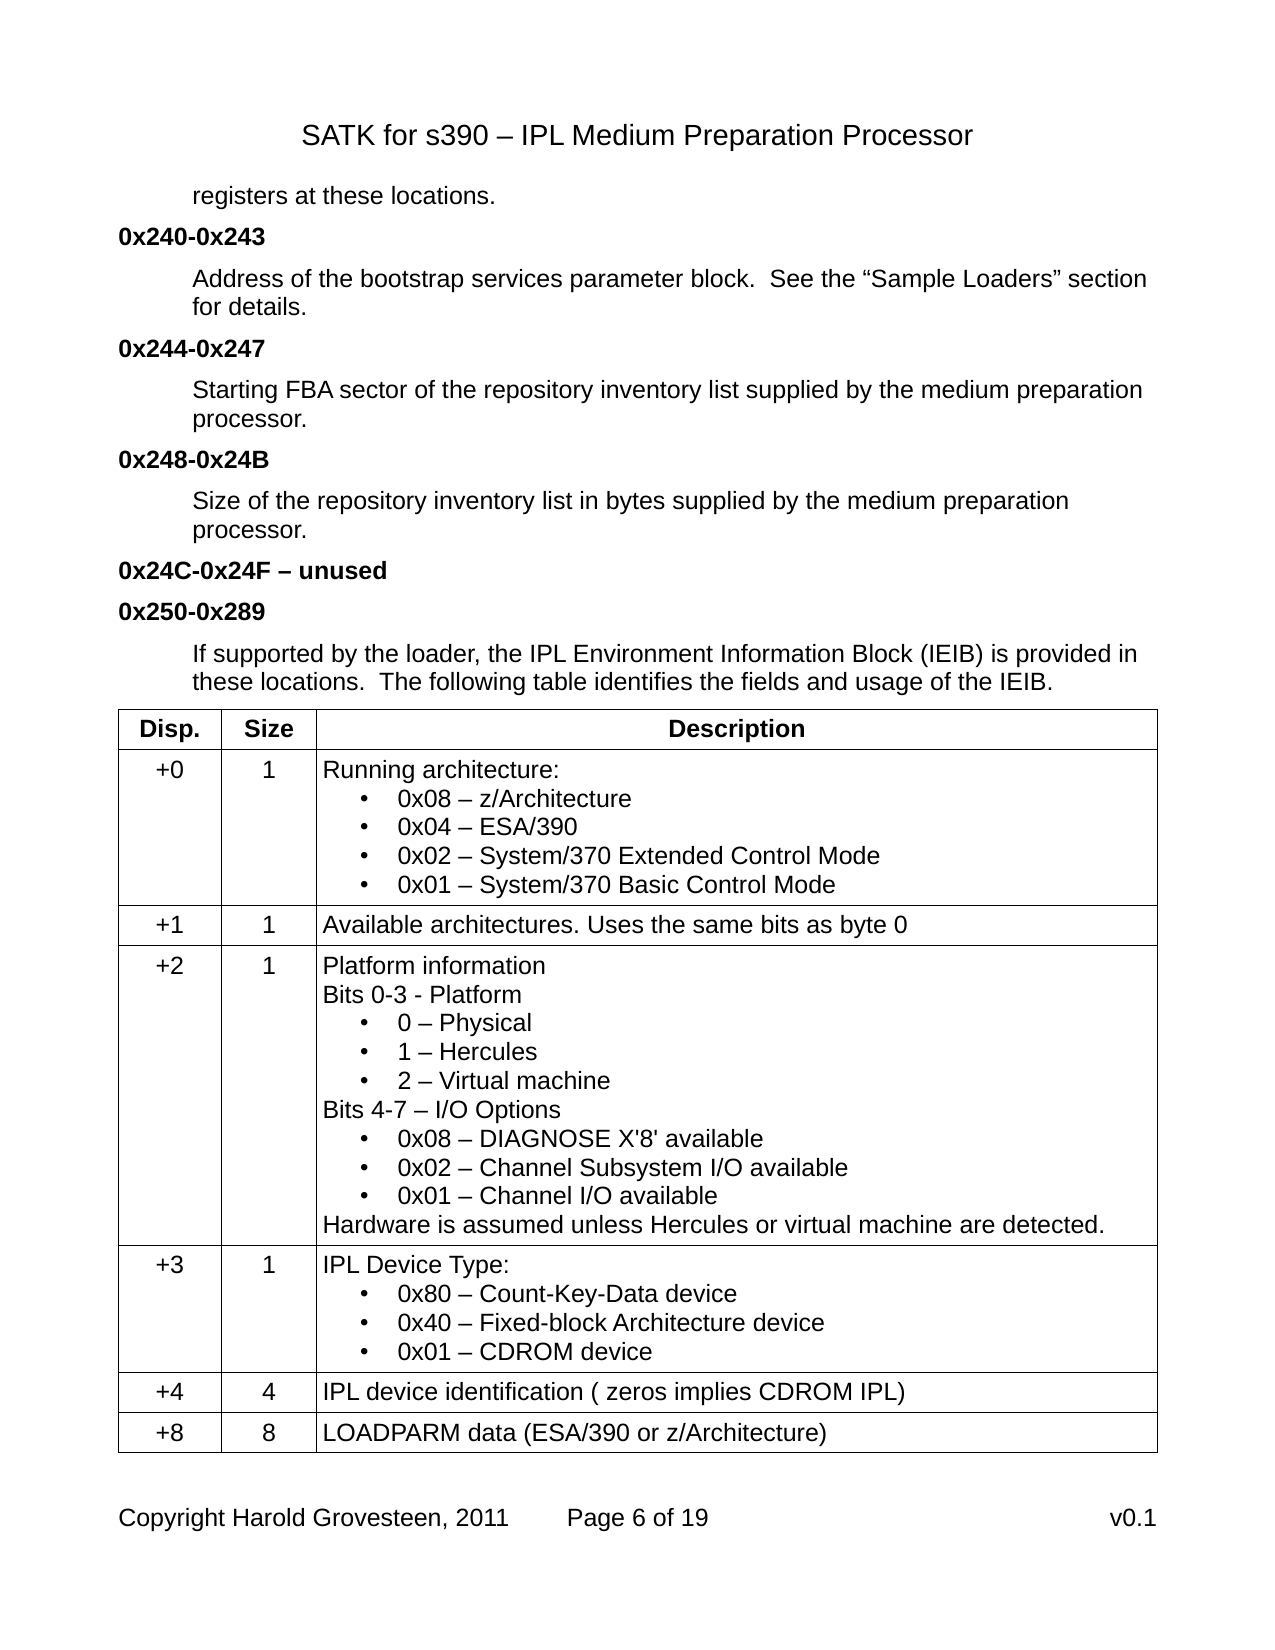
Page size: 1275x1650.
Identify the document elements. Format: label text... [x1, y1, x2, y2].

table_cell +0 [119, 750, 221, 905]
table_cell 4 [222, 1373, 316, 1412]
table_header Disp. [119, 710, 221, 749]
table_cell IPL device identification ( zeros implies CDROM IPL) [317, 1373, 1157, 1412]
table_cell 8 [222, 1413, 316, 1452]
table_cell LOADPARM data (ESA/390 or z/Architecture) [317, 1413, 1157, 1452]
text 0x248-0x24B [118, 445, 1157, 474]
text registers at these locations. [192, 181, 1157, 210]
text Size of the repository inventory list in bytes supplied by the medium preparation processor. [192, 486, 1157, 544]
table_header Description [317, 710, 1157, 749]
text 0x244-0x247 [118, 334, 1157, 362]
table_cell +2 [119, 946, 221, 1245]
table_header Size [222, 710, 316, 749]
text 0x240-0x243 [118, 222, 1157, 251]
table_cell +4 [119, 1373, 221, 1412]
text 0x24C-0x24F – unused [118, 556, 1157, 585]
table_cell +1 [119, 906, 221, 945]
table_cell IPL Device Type: 0x80 – Count-Key-Data device 0x40 – Fixed-block Architecture device 0x01 – CDROM device [317, 1246, 1157, 1372]
table_cell 1 [222, 946, 316, 1245]
text 0x250-0x289 [118, 597, 1157, 626]
table_cell Running architecture: 0x08 – z/Architecture 0x04 – ESA/390 0x02 – System/370 Extended Control Mode 0x01 – System/370 Basic Control Mode [317, 750, 1157, 905]
table_cell Available architectures. Uses the same bits as byte 0 [317, 906, 1157, 945]
table_cell 1 [222, 750, 316, 905]
table_cell +3 [119, 1246, 221, 1372]
table_cell 1 [222, 1246, 316, 1372]
table_cell Platform information Bits 0-3 - Platform 0 – Physical 1 – Hercules 2 – Virtual machine Bits 4-7 – I/O Options 0x08 – DIAGNOSE X'8' available 0x02 – Channel Subsystem I/O available 0x01 – Channel I/O available Hardware is assumed unless Hercules or virtual machine are detected. [317, 946, 1157, 1245]
text Starting FBA sector of the repository inventory list supplied by the medium preparation processor. [192, 375, 1157, 432]
text Address of the bootstrap services parameter block. See the “Sample Loaders” section for details. [192, 264, 1157, 321]
table_cell +8 [119, 1413, 221, 1452]
text If supported by the loader, the IPL Environment Information Block (IEIB) is provided in these locations. The following table identifies the fields and usage of the IEIB. [192, 639, 1157, 696]
table_cell 1 [222, 906, 316, 945]
